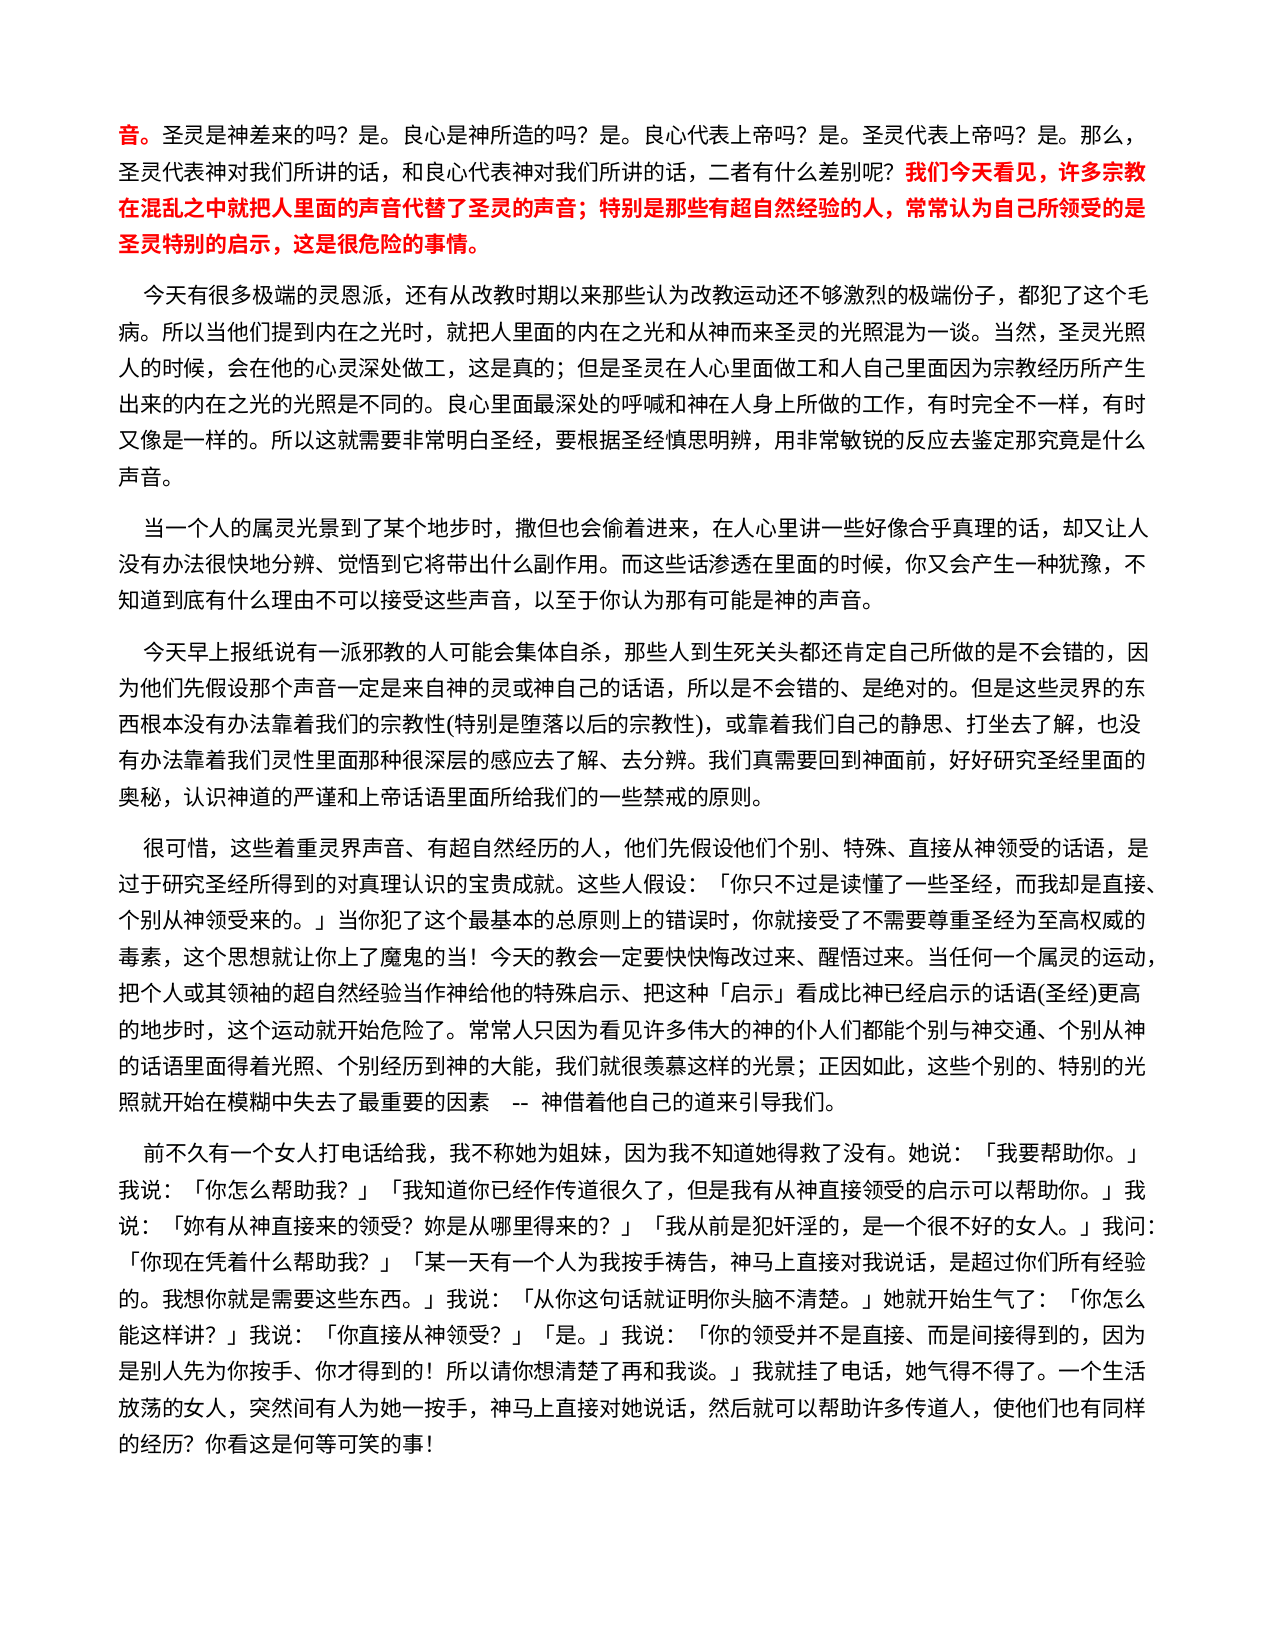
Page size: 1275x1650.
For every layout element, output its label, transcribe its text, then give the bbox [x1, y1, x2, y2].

text 很可惜，这些着重灵界声音、有超自然经历的人，他们先假设他们个别、特殊、直接从神领受的话语，是过于研究圣经所得到的对真理认识的宝贵成就。这些人假设：「你只不过是读懂了一些圣经，而我却是直接、个别从神领受来的。」当你犯了这个最基本的总原则上的错误时，你就接受了不需要尊重圣经为至高权威的毒素，这个思想就让你上了魔鬼的当！今天的教会一定要快快悔改过来、醒悟过来。当任何一个属灵的运动，把个人或其领袖的超自然经验当作神给他的特殊启示、把这种「启示」看成比神已经启示的话语(圣经)更高的地步时，这个运动就开始危险了。常常人只因为看见许多伟大的神的仆人们都能个别与神交通、个别从神的话语里面得着光照、个别经历到神的大能，我们就很羡慕这样的光景；正因如此，这些个别的、特别的光照就开始在模糊中失去了最重要的因素 -- 神借着他自己的道来引导我们。 [118, 831, 1157, 1117]
text 前不久有一个女人打电话给我，我不称她为姐妹，因为我不知道她得救了没有。她说：「我要帮助你。」我说：「你怎么帮助我？」「我知道你已经作传道很久了，但是我有从神直接领受的启示可以帮助你。」我说：「妳有从神直接来的领受？妳是从哪里得来的？」「我从前是犯奸淫的，是一个很不好的女人。」我问：「你现在凭着什么帮助我？」「某一天有一个人为我按手祷告，神马上直接对我说话，是超过你们所有经验的。我想你就是需要这些东西。」我说：「从你这句话就证明你头脑不清楚。」她就开始生气了：「你怎么能这样讲？」我说：「你直接从神领受？」「是。」我说：「你的领受并不是直接、而是间接得到的，因为是别人先为你按手、你才得到的！所以请你想清楚了再和我谈。」我就挂了电话，她气得不得了。一个生活放荡的女人，突然间有人为她一按手，神马上直接对她说话，然后就可以帮助许多传道人，使他们也有同样的经历？你看这是何等可笑的事！ [118, 1136, 1157, 1459]
text 当一个人的属灵光景到了某个地步时，撒但也会偷着进来，在人心里讲一些好像合乎真理的话，却又让人没有办法很快地分辨、觉悟到它将带出什么副作用。而这些话渗透在里面的时候，你又会产生一种犹豫，不知道到底有什么理由不可以接受这些声音，以至于你认为那有可能是神的声音。 [118, 511, 1157, 615]
text 今天早上报纸说有一派邪教的人可能会集体自杀，那些人到生死关头都还肯定自己所做的是不会错的，因为他们先假设那个声音一定是来自神的灵或神自己的话语，所以是不会错的、是绝对的。但是这些灵界的东西根本没有办法靠着我们的宗教性(特别是堕落以后的宗教性)，或靠着我们自己的静思、打坐去了解，也没有办法靠着我们灵性里面那种很深层的感应去了解、去分辨。我们真需要回到神面前，好好研究圣经里面的奥秘，认识神道的严谨和上帝话语里面所给我们的一些禁戒的原则。 [118, 634, 1157, 812]
text 音。圣灵是神差来的吗？是。良心是神所造的吗？是。良心代表上帝吗？是。圣灵代表上帝吗？是。那么，圣灵代表神对我们所讲的话，和良心代表神对我们所讲的话，二者有什么差别呢？我们今天看见，许多宗教在混乱之中就把人里面的声音代替了圣灵的声音；特别是那些有超自然经验的人，常常认为自己所领受的是圣灵特别的启示，这是很危险的事情。 [118, 118, 1157, 259]
text 今天有很多极端的灵恩派，还有从改教时期以来那些认为改教运动还不够激烈的极端份子，都犯了这个毛病。所以当他们提到内在之光时，就把人里面的内在之光和从神而来圣灵的光照混为一谈。当然，圣灵光照人的时候，会在他的心灵深处做工，这是真的；但是圣灵在人心里面做工和人自己里面因为宗教经历所产生出来的内在之光的光照是不同的。良心里面最深处的呼喊和神在人身上所做的工作，有时完全不一样，有时又像是一样的。所以这就需要非常明白圣经，要根据圣经慎思明辨，用非常敏锐的反应去鉴定那究竟是什么声音。 [118, 278, 1157, 492]
